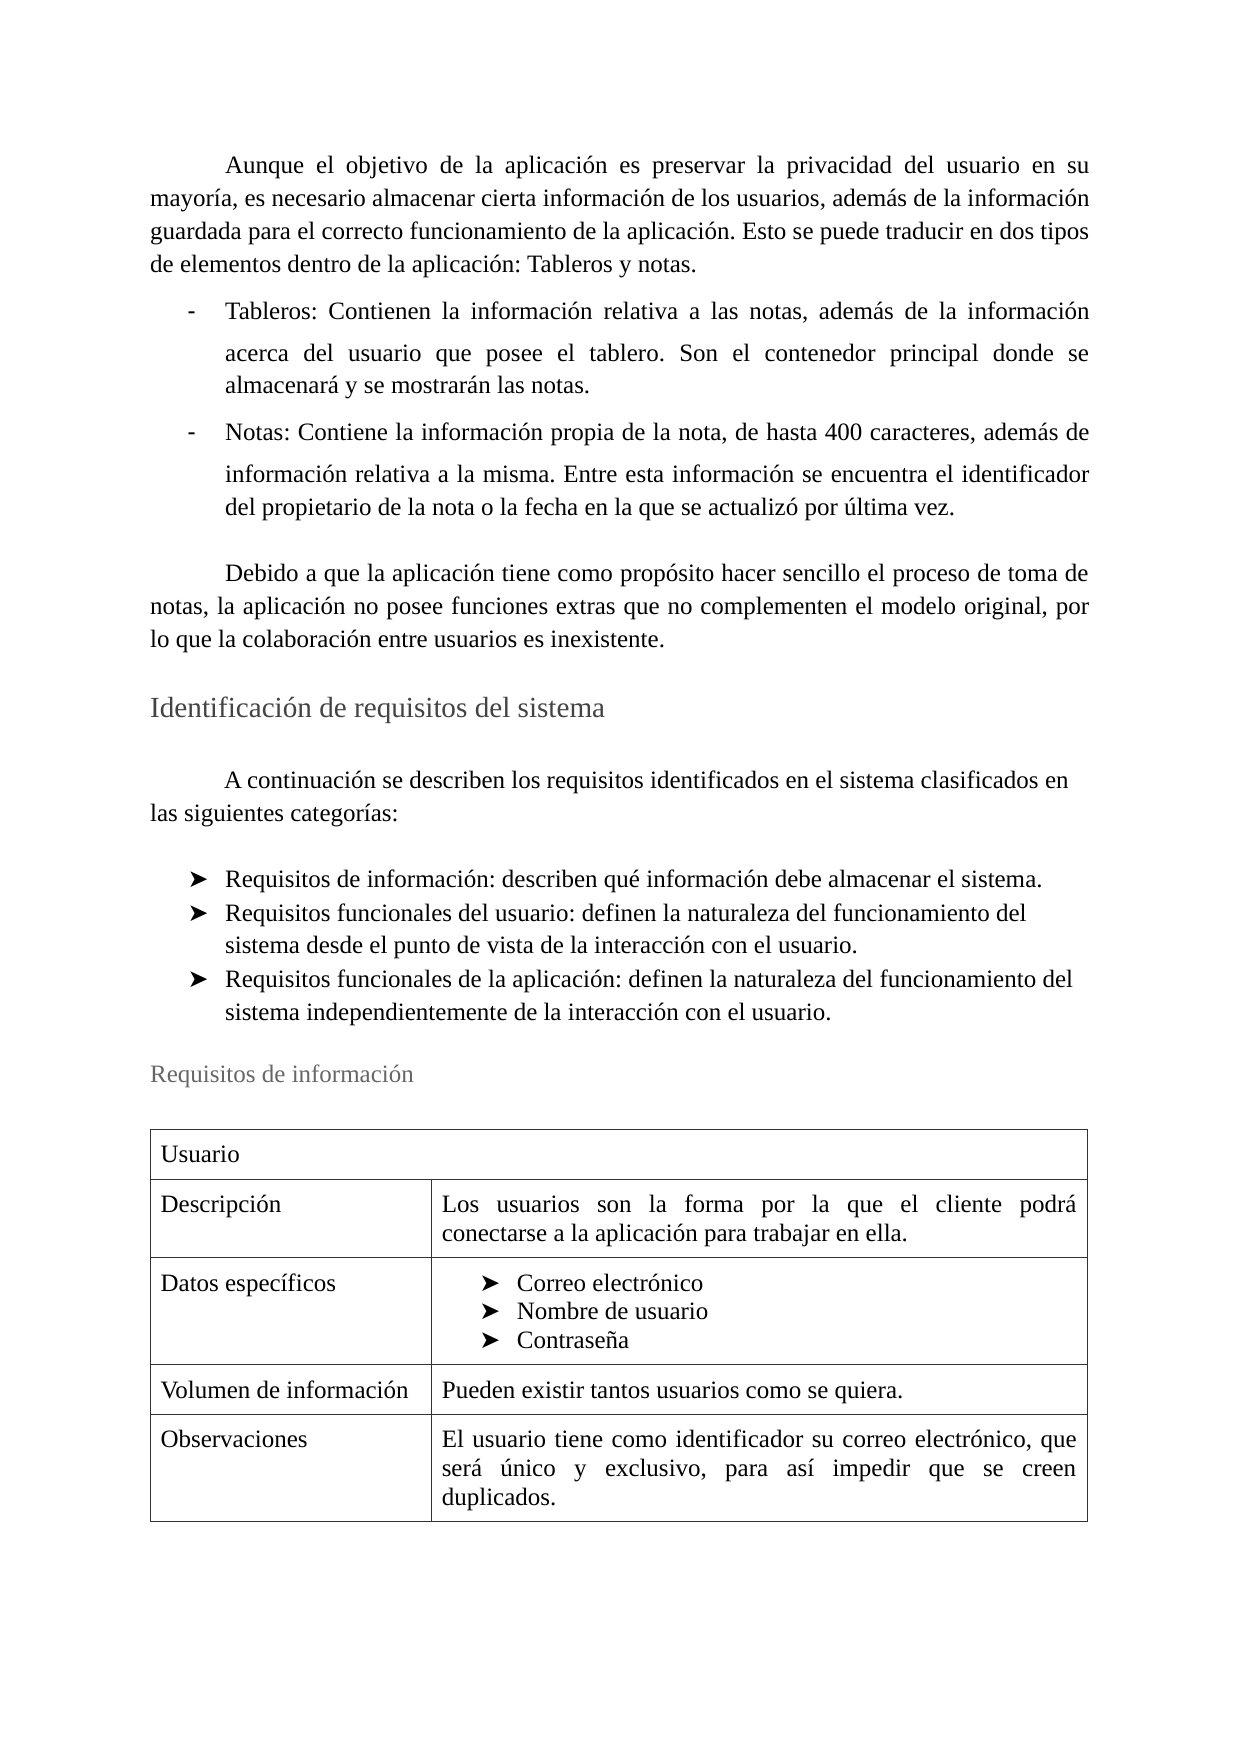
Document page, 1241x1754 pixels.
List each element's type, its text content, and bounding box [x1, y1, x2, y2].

table_cell Datos específicos [151, 1258, 431, 1364]
table_cell Pueden existir tantos usuarios como se quiera. [432, 1365, 1087, 1414]
text Aunque el objetivo de la aplicación es preservar la privacidad del usuario en su mayoría, es necesario almacenar cierta información de los usuarios, además de la información guardada para el correcto funcionamiento de la aplicación. Esto se puede traducir en dos tipos de elementos dentro de la aplicación: Tableros y notas. [150, 150, 1090, 278]
table_cell Observaciones [151, 1415, 431, 1521]
table_cell Los usuarios son la forma por la que el cliente podrá conectarse a la aplicación para trabajar en ella. [432, 1180, 1087, 1257]
list Requisitos funcionales del usuario: definen la naturaleza del funcionamiento del sistema desde el punto de vista de la interacción con el usuario. [187, 898, 1090, 959]
table_cell Descripción [151, 1180, 431, 1257]
text A continuación se describen los requisitos identificados en el sistema clasificados en las siguientes categorías: [150, 766, 1090, 827]
table_cell El usuario tiene como identificador su correo electrónico, que será único y exclusivo, para así impedir que se creen duplicados. [432, 1415, 1087, 1521]
list Tableros: Contienen la información relativa a las notas, además de la información acerca del usuario que posee el tablero. Son el contenedor principal donde se almacenará y se mostrarán las notas. [187, 282, 1090, 399]
subtitle Requisitos de información [150, 1059, 1090, 1088]
list Notas: Contiene la información propia de la nota, de hasta 400 caracteres, además de información relativa a la misma. Entre esta información se encuentra el identificador del propietario de la nota o la fecha en la que se actualizó por última vez. [187, 404, 1090, 521]
table_cell Correo electrónico Nombre de usuario Contraseña [432, 1258, 1087, 1364]
list Requisitos de información: describen qué información debe almacenar el sistema. [187, 864, 1090, 893]
table_header Usuario [151, 1130, 1087, 1179]
list Requisitos funcionales de la aplicación: definen la naturaleza del funcionamiento del sistema independientemente de la interacción con el usuario. [187, 964, 1090, 1025]
subtitle Identificación de requisitos del sistema [150, 691, 1090, 724]
text Debido a que la aplicación tiene como propósito hacer sencillo el proceso de toma de notas, la aplicación no posee funciones extras que no complementen el modelo original, por lo que la colaboración entre usuarios es inexistente. [150, 558, 1090, 653]
table_cell Volumen de información [151, 1365, 431, 1414]
